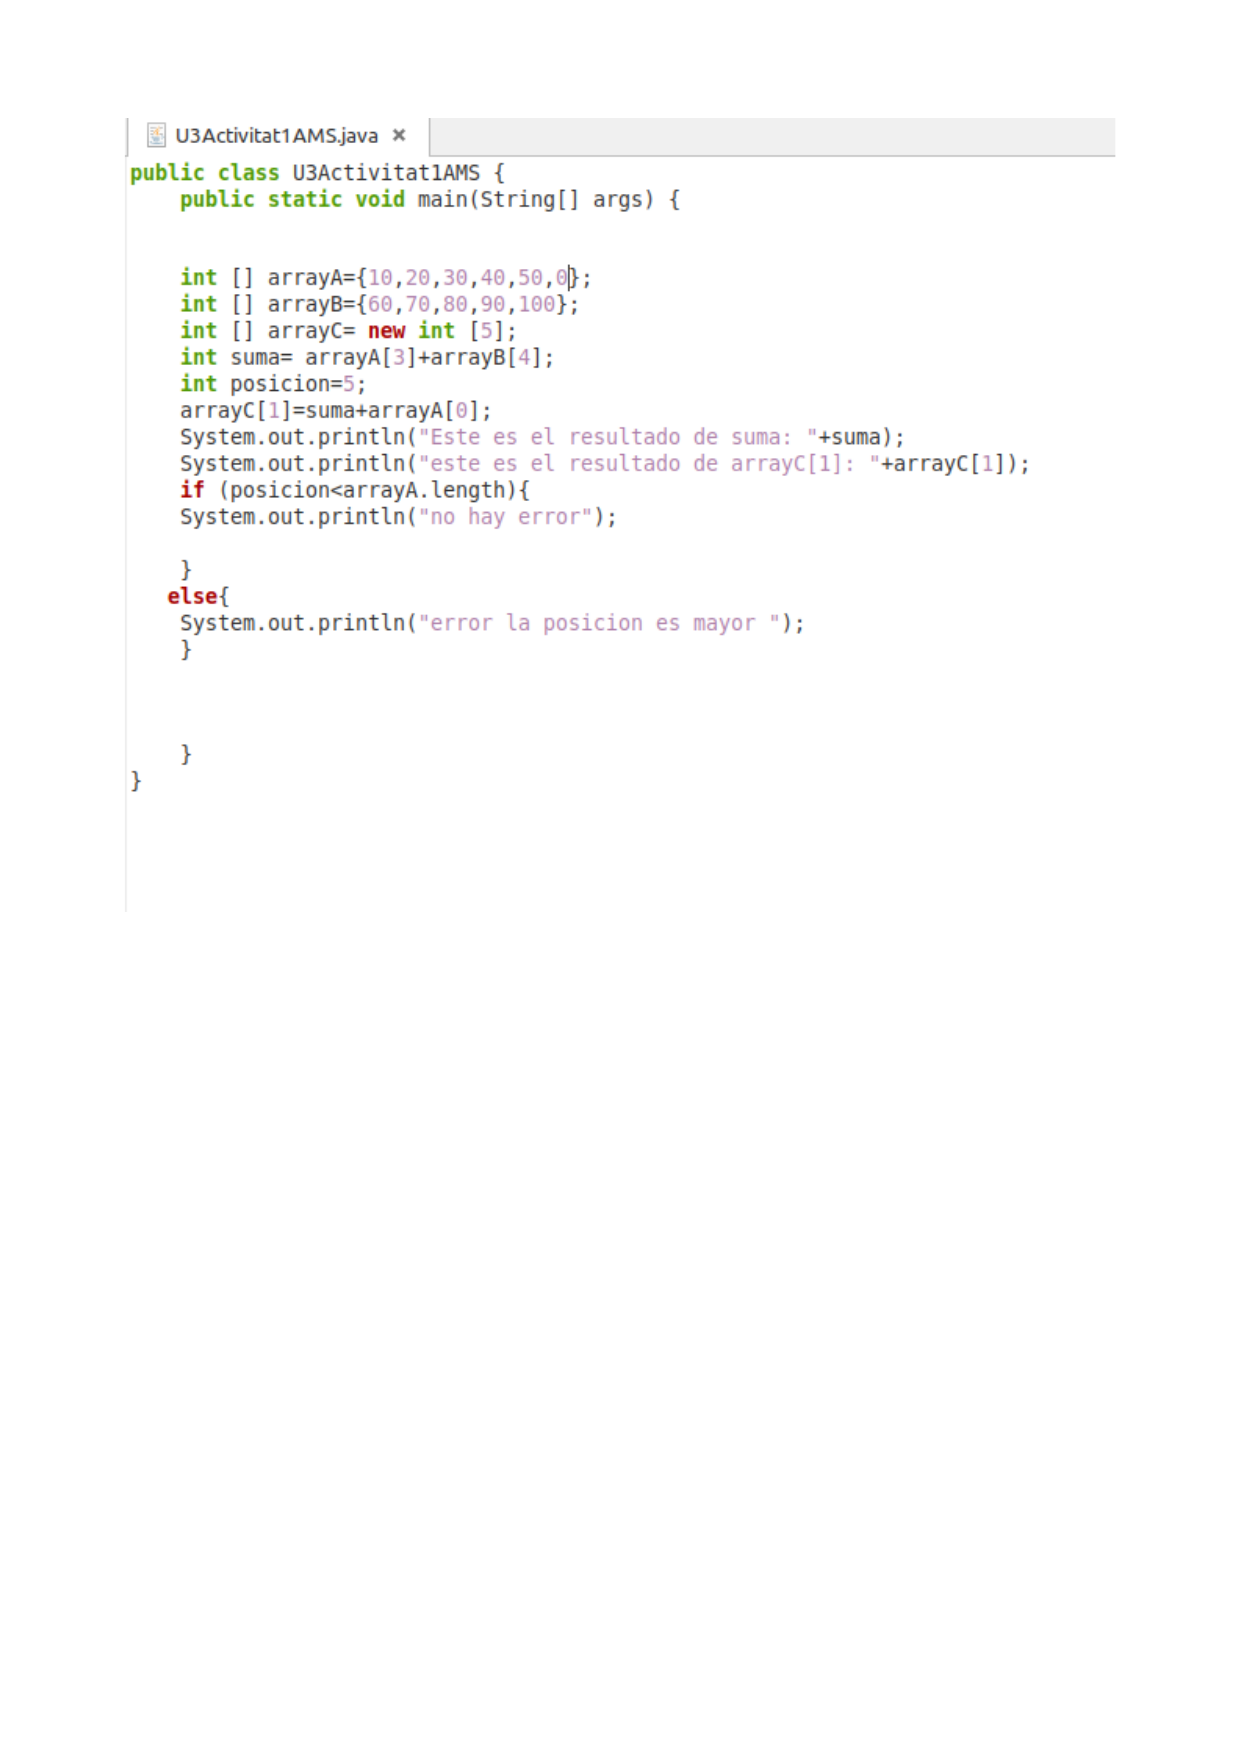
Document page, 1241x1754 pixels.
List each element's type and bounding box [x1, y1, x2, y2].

picture [124, 118, 1116, 912]
